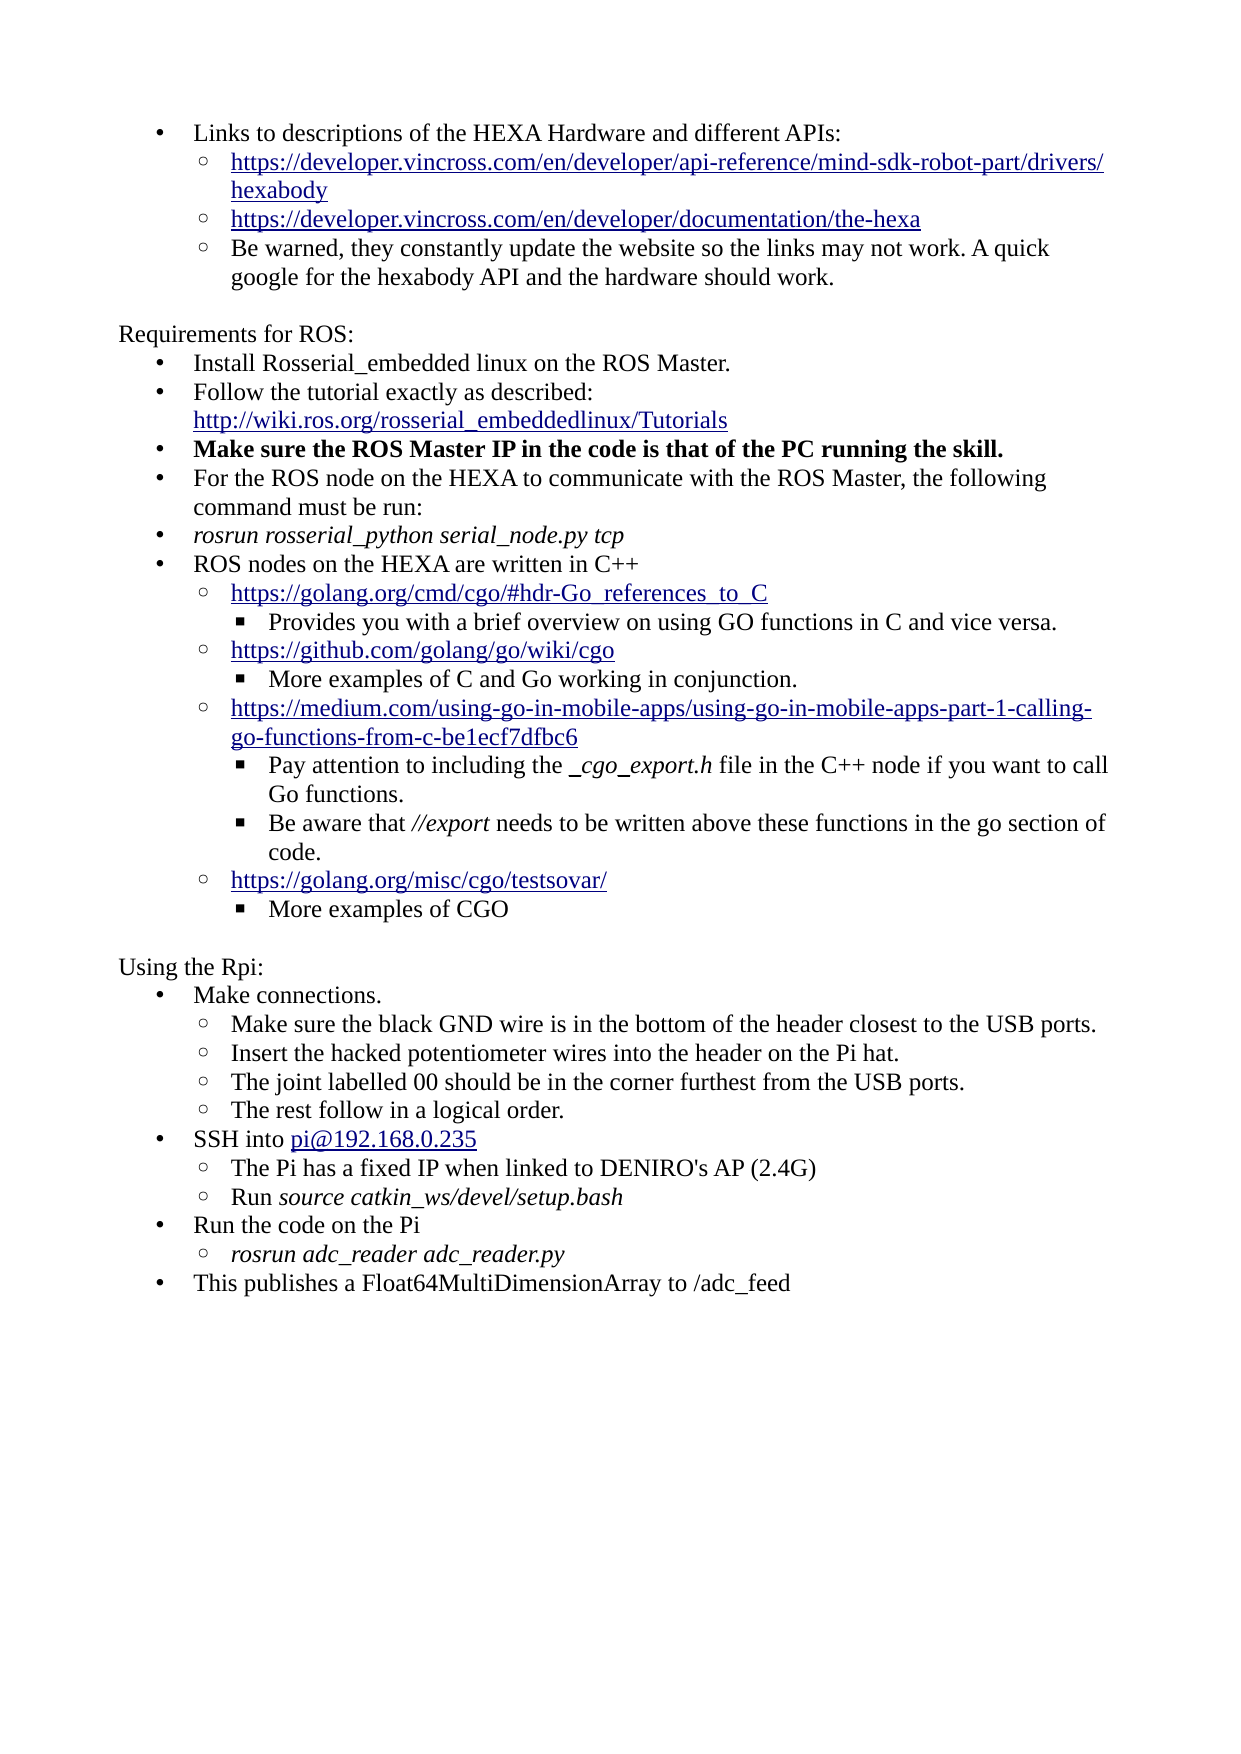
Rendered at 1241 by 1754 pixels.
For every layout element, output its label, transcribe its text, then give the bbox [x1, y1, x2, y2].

list Pay attention to including the _cgo_export.h file in the C++ node if you want to call Go functions. [231, 751, 1122, 808]
list https://developer.vincross.com/en/developer/api-reference/mind-sdk-robot-part/drivers/hexabody [193, 147, 1122, 204]
list Make sure the black GND wire is in the bottom of the header closest to the USB ports. [193, 1009, 1122, 1038]
list The Pi has a fixed IP when linked to DENIRO's AP (2.4G) [193, 1153, 1122, 1182]
list The rest follow in a logical order. [193, 1096, 1122, 1124]
list https://developer.vincross.com/en/developer/documentation/the-hexa [193, 204, 1122, 233]
list https://golang.org/misc/cgo/testsovar/ [193, 866, 1122, 894]
list SSH into pi@192.168.0.235 [156, 1124, 1122, 1153]
list rosrun adc_reader adc_reader.py [193, 1239, 1122, 1268]
list More examples of C and Go working in conjunction. [231, 664, 1122, 693]
list For the ROS node on the HEXA to communicate with the ROS Master, the following command must be run: [156, 463, 1122, 521]
list Provides you with a brief overview on using GO functions in C and vice versa. [231, 607, 1122, 636]
list ROS nodes on the HEXA are written in C++ [156, 549, 1122, 578]
list Be warned, they constantly update the website so the links may not work. A quick google for the hexabody API and the hardware should work. [193, 233, 1122, 291]
list Be aware that //export needs to be written above these functions in the go section of code. [231, 808, 1122, 866]
text Using the Rpi: [118, 952, 1122, 981]
list Run source catkin_ws/devel/setup.bash [193, 1182, 1122, 1211]
list Follow the tutorial exactly as described: http://wiki.ros.org/rosserial_embeddedlinux/Tutorials [156, 377, 1122, 434]
list rosrun rosserial_python serial_node.py tcp [156, 521, 1122, 549]
list Make sure the ROS Master IP in the code is that of the PC running the skill. [156, 434, 1122, 463]
list Make connections. [156, 981, 1122, 1009]
text Requirements for ROS: [118, 319, 1122, 348]
list More examples of CGO [231, 894, 1122, 923]
list https://medium.com/using-go-in-mobile-apps/using-go-in-mobile-apps-part-1-calling-go-functions-from-c-be1ecf7dfbc6 [193, 693, 1122, 751]
list The joint labelled 00 should be in the corner furthest from the USB ports. [193, 1067, 1122, 1096]
list Insert the hacked potentiometer wires into the header on the Pi hat. [193, 1038, 1122, 1067]
list https://github.com/golang/go/wiki/cgo [193, 636, 1122, 664]
list This publishes a Float64MultiDimensionArray to /adc_feed [156, 1268, 1122, 1297]
list Links to descriptions of the HEXA Hardware and different APIs: [156, 118, 1122, 147]
list https://golang.org/cmd/cgo/#hdr-Go_references_to_C [193, 578, 1122, 607]
list Run the code on the Pi [156, 1211, 1122, 1239]
list Install Rosserial_embedded linux on the ROS Master. [156, 348, 1122, 377]
